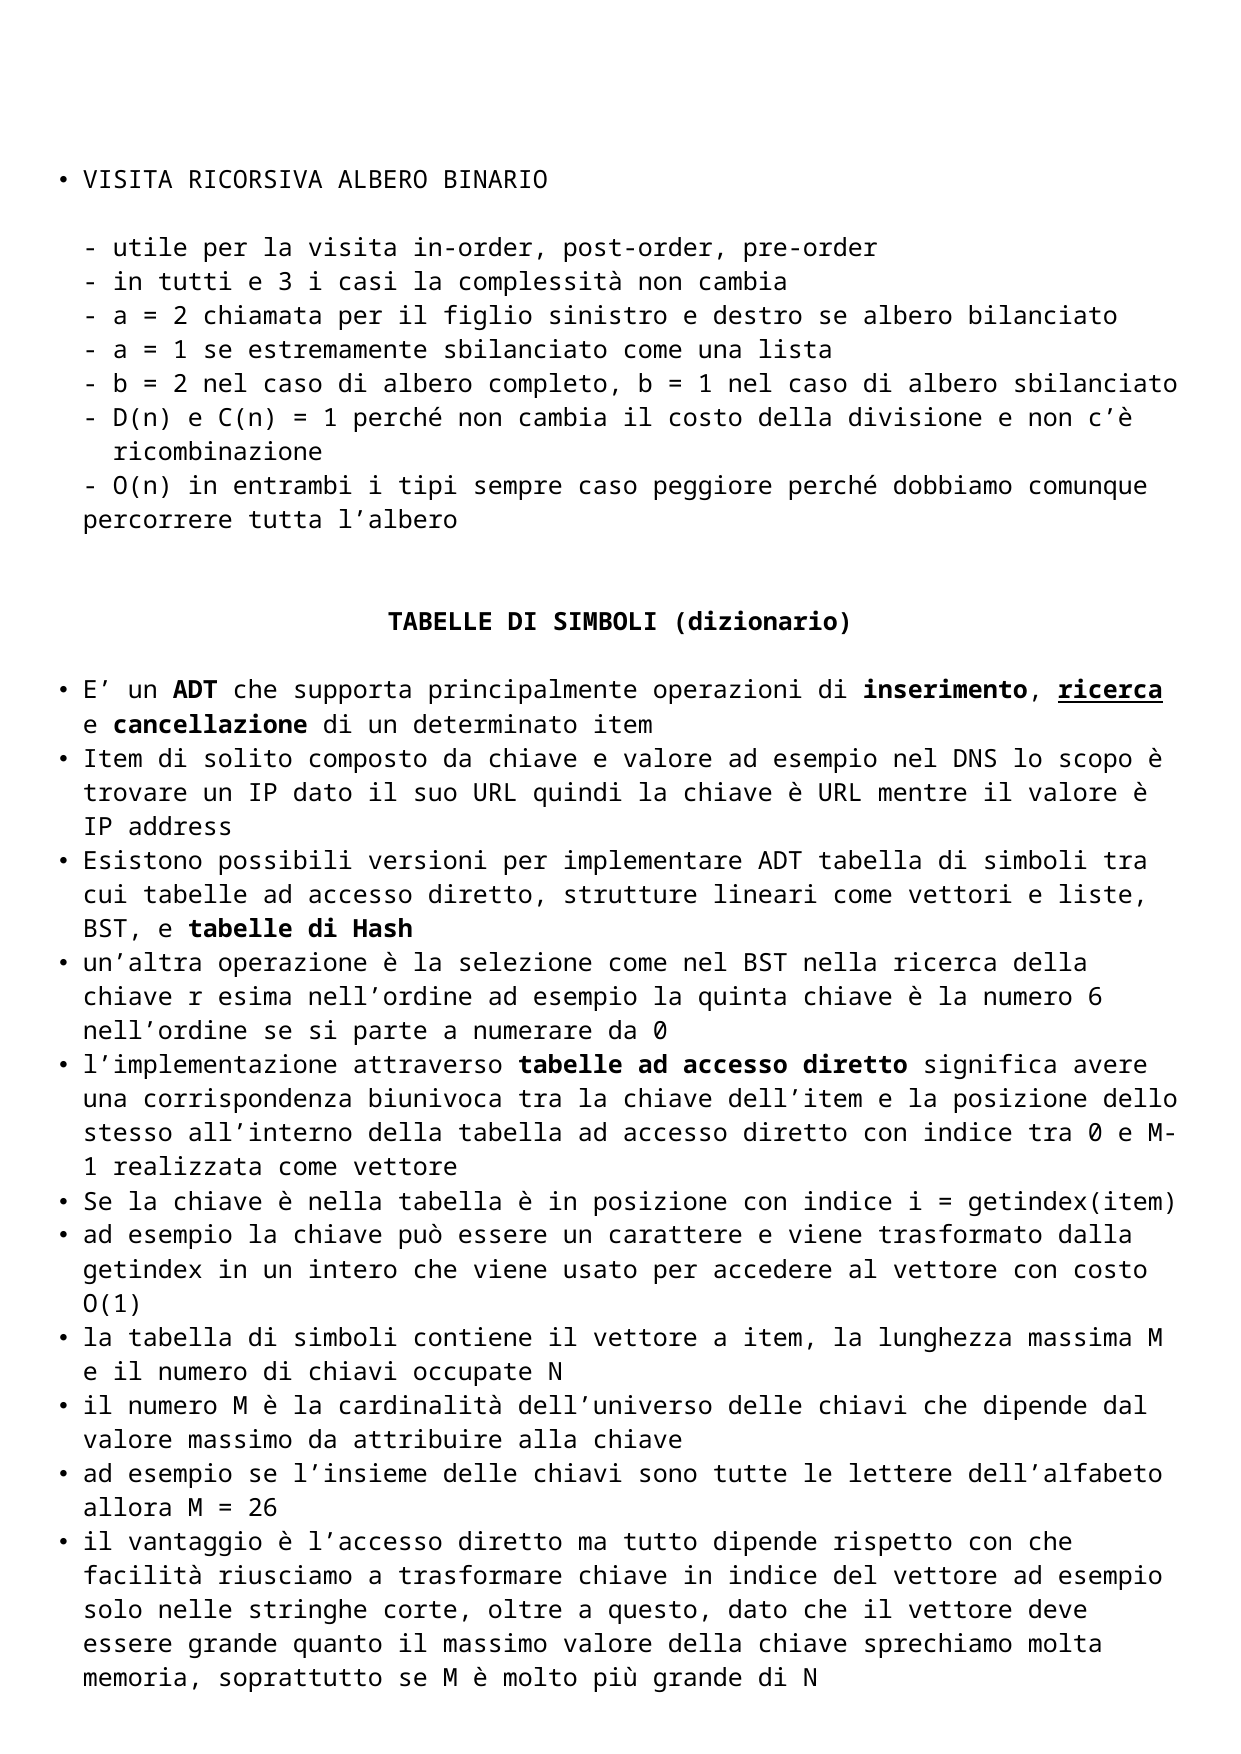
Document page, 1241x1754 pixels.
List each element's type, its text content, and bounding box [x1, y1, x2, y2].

list - b = 2 nel caso di albero completo, b = 1 nel caso di albero sbilanciato [59, 366, 1181, 400]
text TABELLE DI SIMBOLI (dizionario) [59, 604, 1181, 638]
list il vantaggio è l’accesso diretto ma tutto dipende rispetto con che facilità riusciamo a trasformare chiave in indice del vettore ad esempio solo nelle stringhe corte, oltre a questo, dato che il vettore deve essere grande quanto il massimo valore della chiave sprechiamo molta memoria, soprattutto se M è molto più grande di N [59, 1524, 1181, 1694]
list - in tutti e 3 i casi la complessità non cambia [59, 263, 1181, 297]
list ad esempio la chiave può essere un carattere e viene trasformato dalla getindex in un intero che viene usato per accedere al vettore con costo O(1) [59, 1217, 1181, 1319]
list VISITA RICORSIVA ALBERO BINARIO [59, 161, 1181, 195]
list - a = 2 chiamata per il figlio sinistro e destro se albero bilanciato - a = 1 se estremamente sbilanciato come una lista [59, 297, 1181, 366]
list un’altra operazione è la selezione come nel BST nella ricerca della chiave r esima nell’ordine ad esempio la quinta chiave è la numero 6 nell’ordine se si parte a numerare da 0 [59, 945, 1181, 1047]
list ad esempio se l’insieme delle chiavi sono tutte le lettere dell’alfabeto allora M = 26 [59, 1456, 1181, 1524]
list - D(n) e C(n) = 1 perché non cambia il costo della divisione e non c’è ricombinazione [59, 400, 1181, 468]
list - utile per la visita in-order, post-order, pre-order [59, 229, 1181, 263]
list Se la chiave è nella tabella è in posizione con indice i = getindex(item) [59, 1183, 1181, 1217]
list il numero M è la cardinalità dell’universo delle chiavi che dipende dal valore massimo da attribuire alla chiave [59, 1387, 1181, 1456]
list la tabella di simboli contiene il vettore a item, la lunghezza massima M e il numero di chiavi occupate N [59, 1319, 1181, 1387]
list Esistono possibili versioni per implementare ADT tabella di simboli tra cui tabelle ad accesso diretto, strutture lineari come vettori e liste, BST, e tabelle di Hash [59, 842, 1181, 945]
list Item di solito composto da chiave e valore ad esempio nel DNS lo scopo è trovare un IP dato il suo URL quindi la chiave è URL mentre il valore è IP address [59, 740, 1181, 842]
list - O(n) in entrambi i tipi sempre caso peggiore perché dobbiamo comunque percorrere tutta l’albero [59, 468, 1181, 536]
list E’ un ADT che supporta principalmente operazioni di inserimento, ricerca e cancellazione di un determinato item [59, 672, 1181, 740]
list l’implementazione attraverso tabelle ad accesso diretto significa avere una corrispondenza biunivoca tra la chiave dell’item e la posizione dello stesso all’interno della tabella ad accesso diretto con indice tra 0 e M-1 realizzata come vettore [59, 1047, 1181, 1183]
